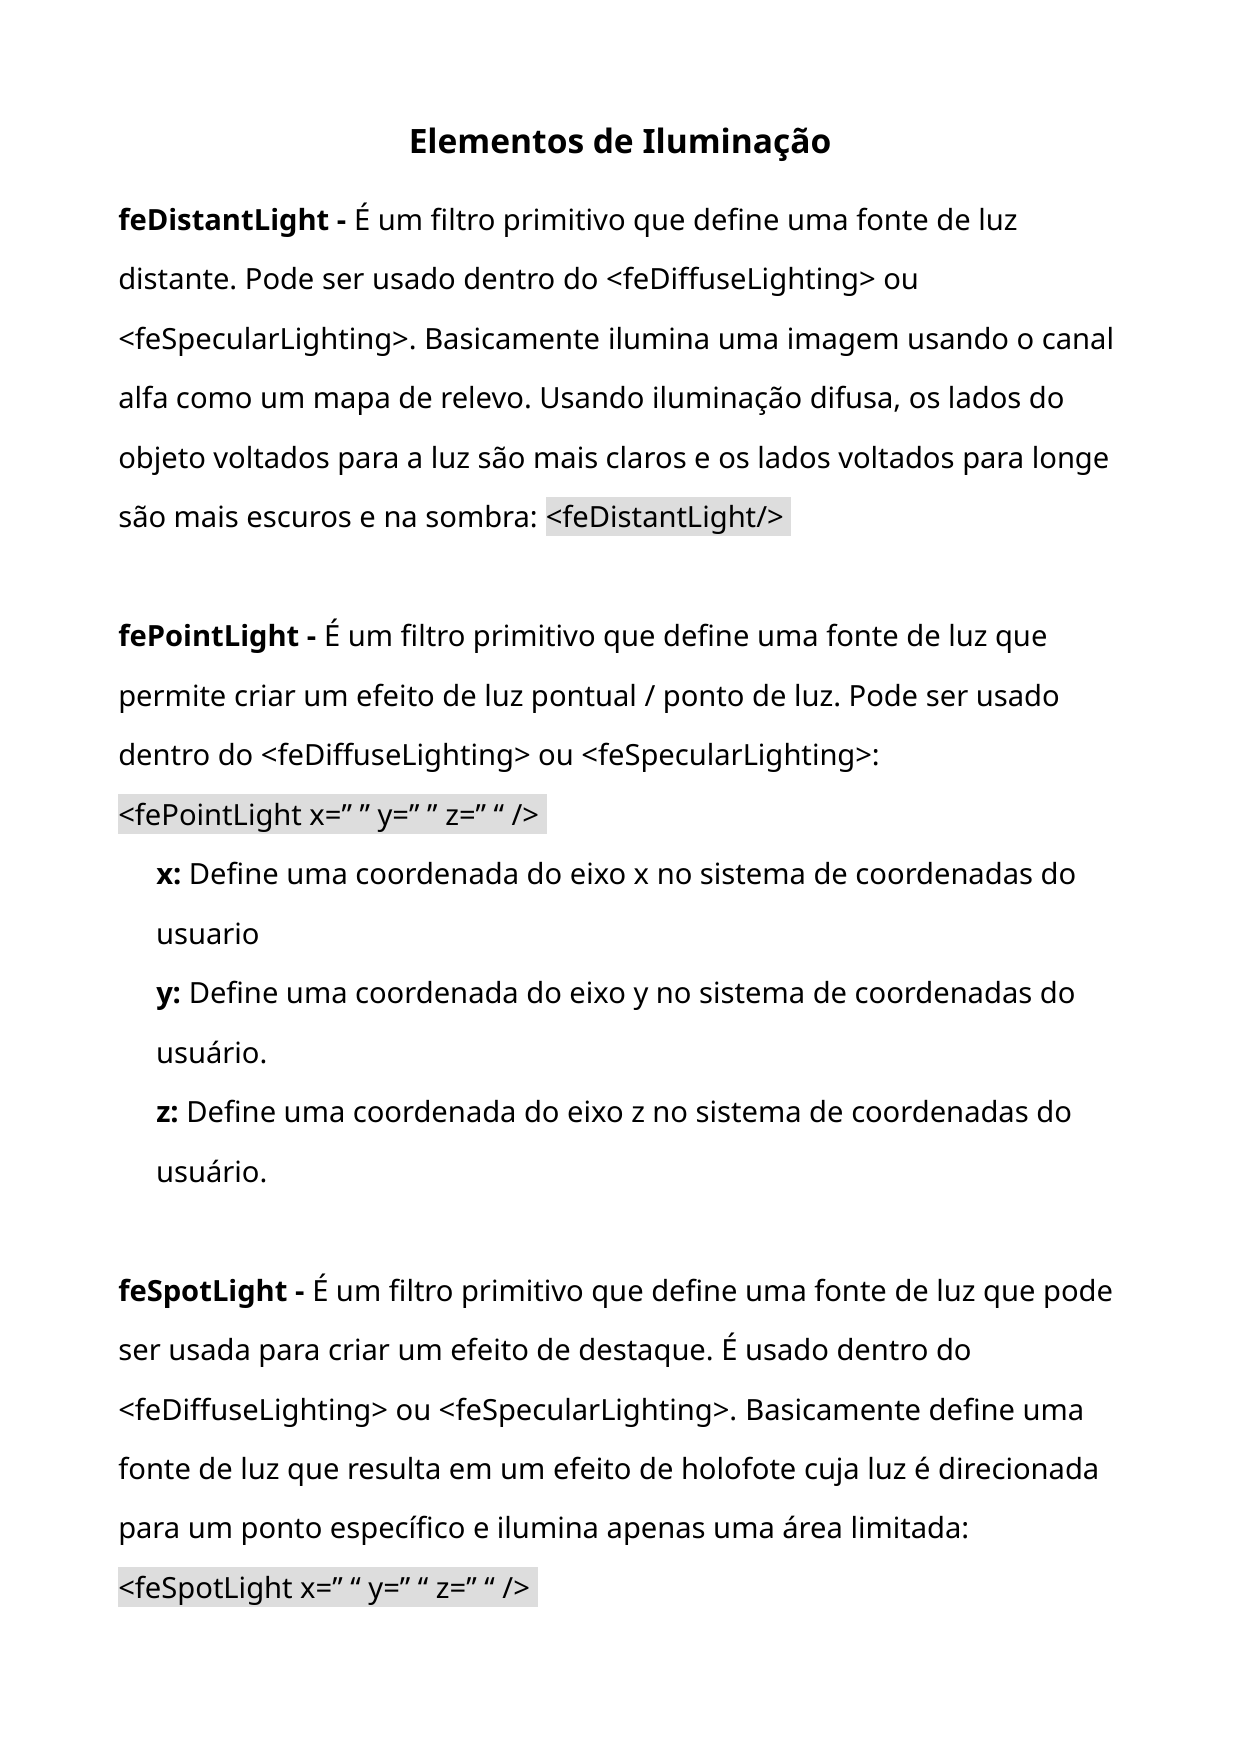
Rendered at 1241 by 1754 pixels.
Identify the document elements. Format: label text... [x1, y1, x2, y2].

text feSpotLight - É um filtro primitivo que define uma fonte de luz que pode ser usada para criar um efeito de destaque. É usado dentro do <feDiffuseLighting> ou <feSpecularLighting>. Basicamente define uma fonte de luz que resulta em um efeito de holofote cuja luz é direcionada para um ponto específico e ilumina apenas uma área limitada: [118, 1270, 1122, 1547]
text feDistantLight - É um filtro primitivo que define uma fonte de luz distante. Pode ser usado dentro do <feDiffuseLighting> ou <feSpecularLighting>. Basicamente ilumina uma imagem usando o canal alfa como um mapa de relevo. Usando iluminação difusa, os lados do objeto voltados para a luz são mais claros e os lados voltados para longe são mais escuros e na sombra: <feDistantLight/> [118, 199, 1122, 536]
text x: Define uma coordenada do eixo x no sistema de coordenadas do [118, 853, 1122, 893]
text usuario [118, 913, 1122, 953]
subtitle Elementos de Iluminação [118, 118, 1122, 164]
text fePointLight - É um filtro primitivo que define uma fonte de luz que permite criar um efeito de luz pontual / ponto de luz. Pode ser usado dentro do <feDiffuseLighting> ou <feSpecularLighting>: [118, 616, 1122, 774]
text usuário. [118, 1151, 1122, 1191]
text y: Define uma coordenada do eixo y no sistema de coordenadas do [118, 972, 1122, 1012]
text <fePointLight x=” ” y=” ” z=” “ /> [118, 794, 1122, 834]
text usuário. [118, 1032, 1122, 1072]
text z: Define uma coordenada do eixo z no sistema de coordenadas do [118, 1091, 1122, 1131]
text <feSpotLight x=” “ y=” “ z=” “ /> [118, 1567, 1122, 1607]
